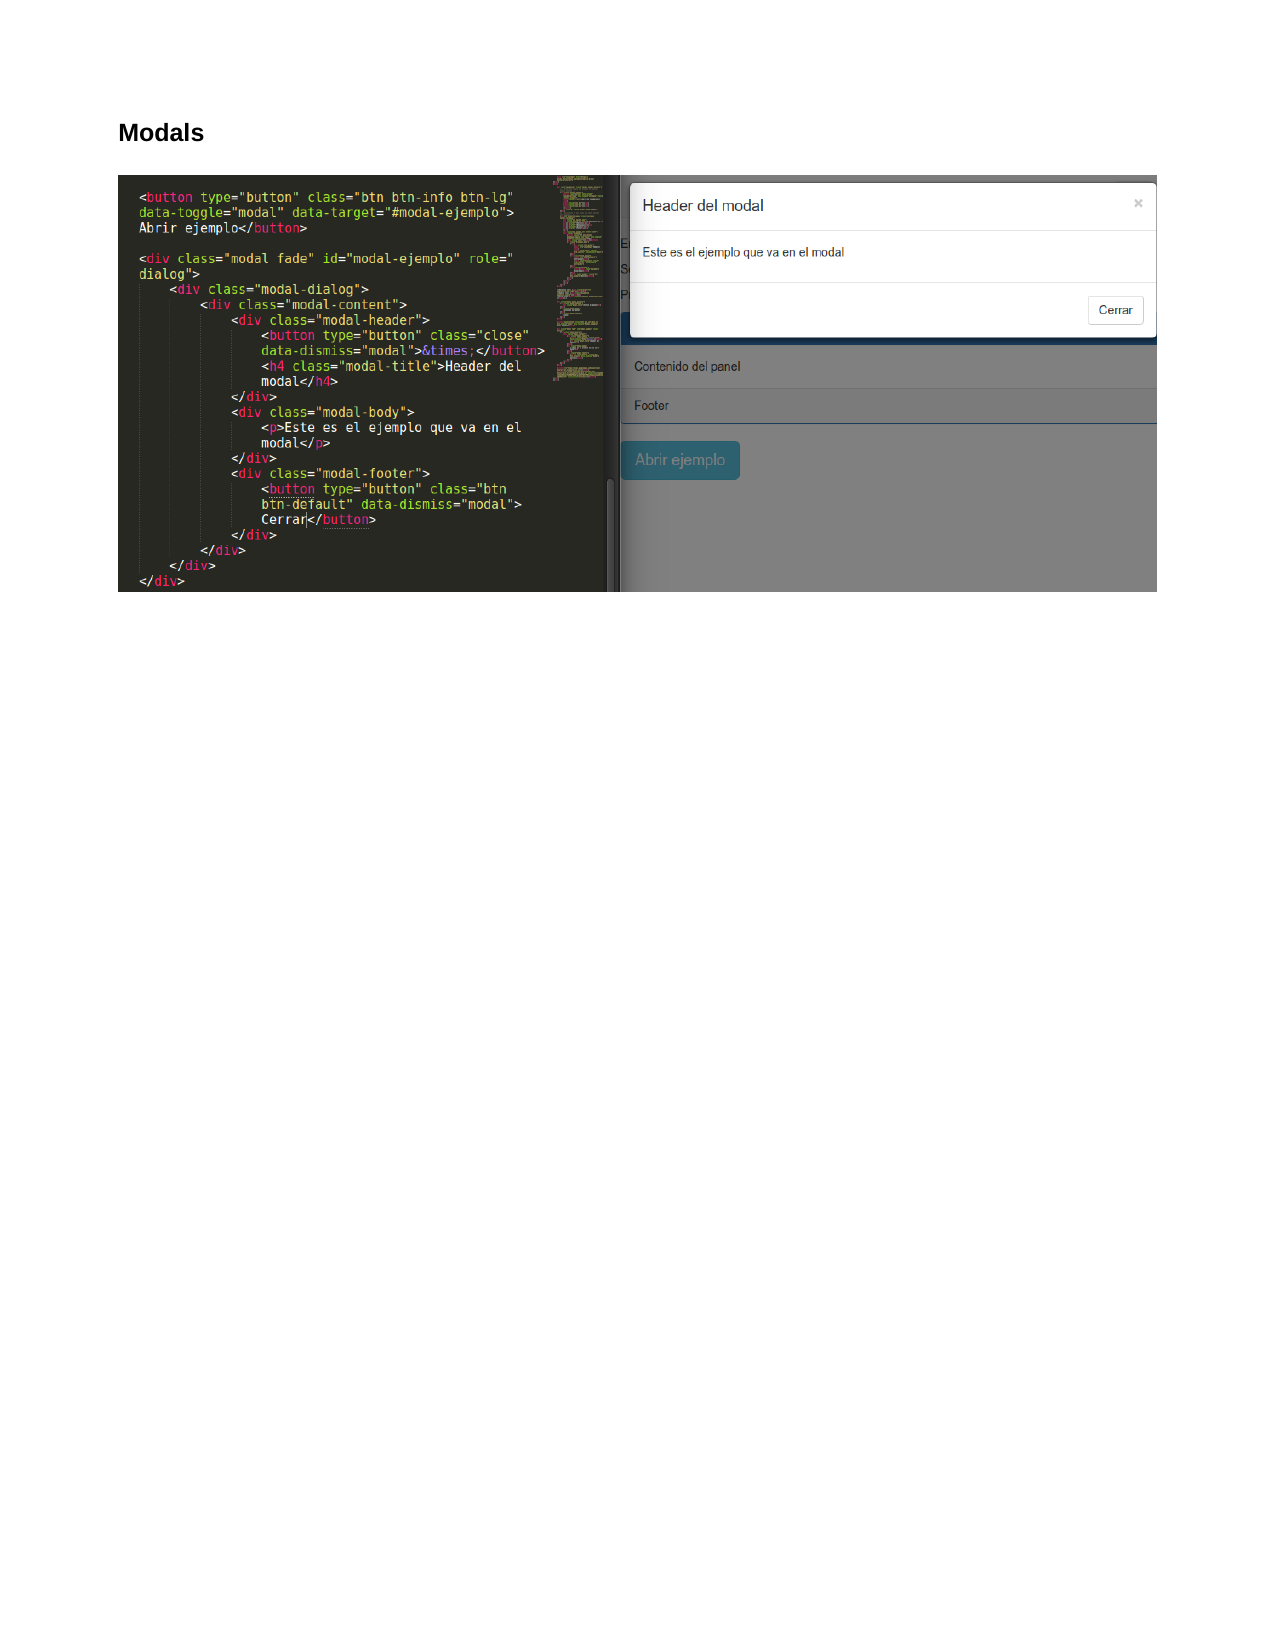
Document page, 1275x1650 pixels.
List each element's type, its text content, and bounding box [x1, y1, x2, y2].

picture [118, 175, 1157, 592]
text Modals [118, 118, 1157, 147]
